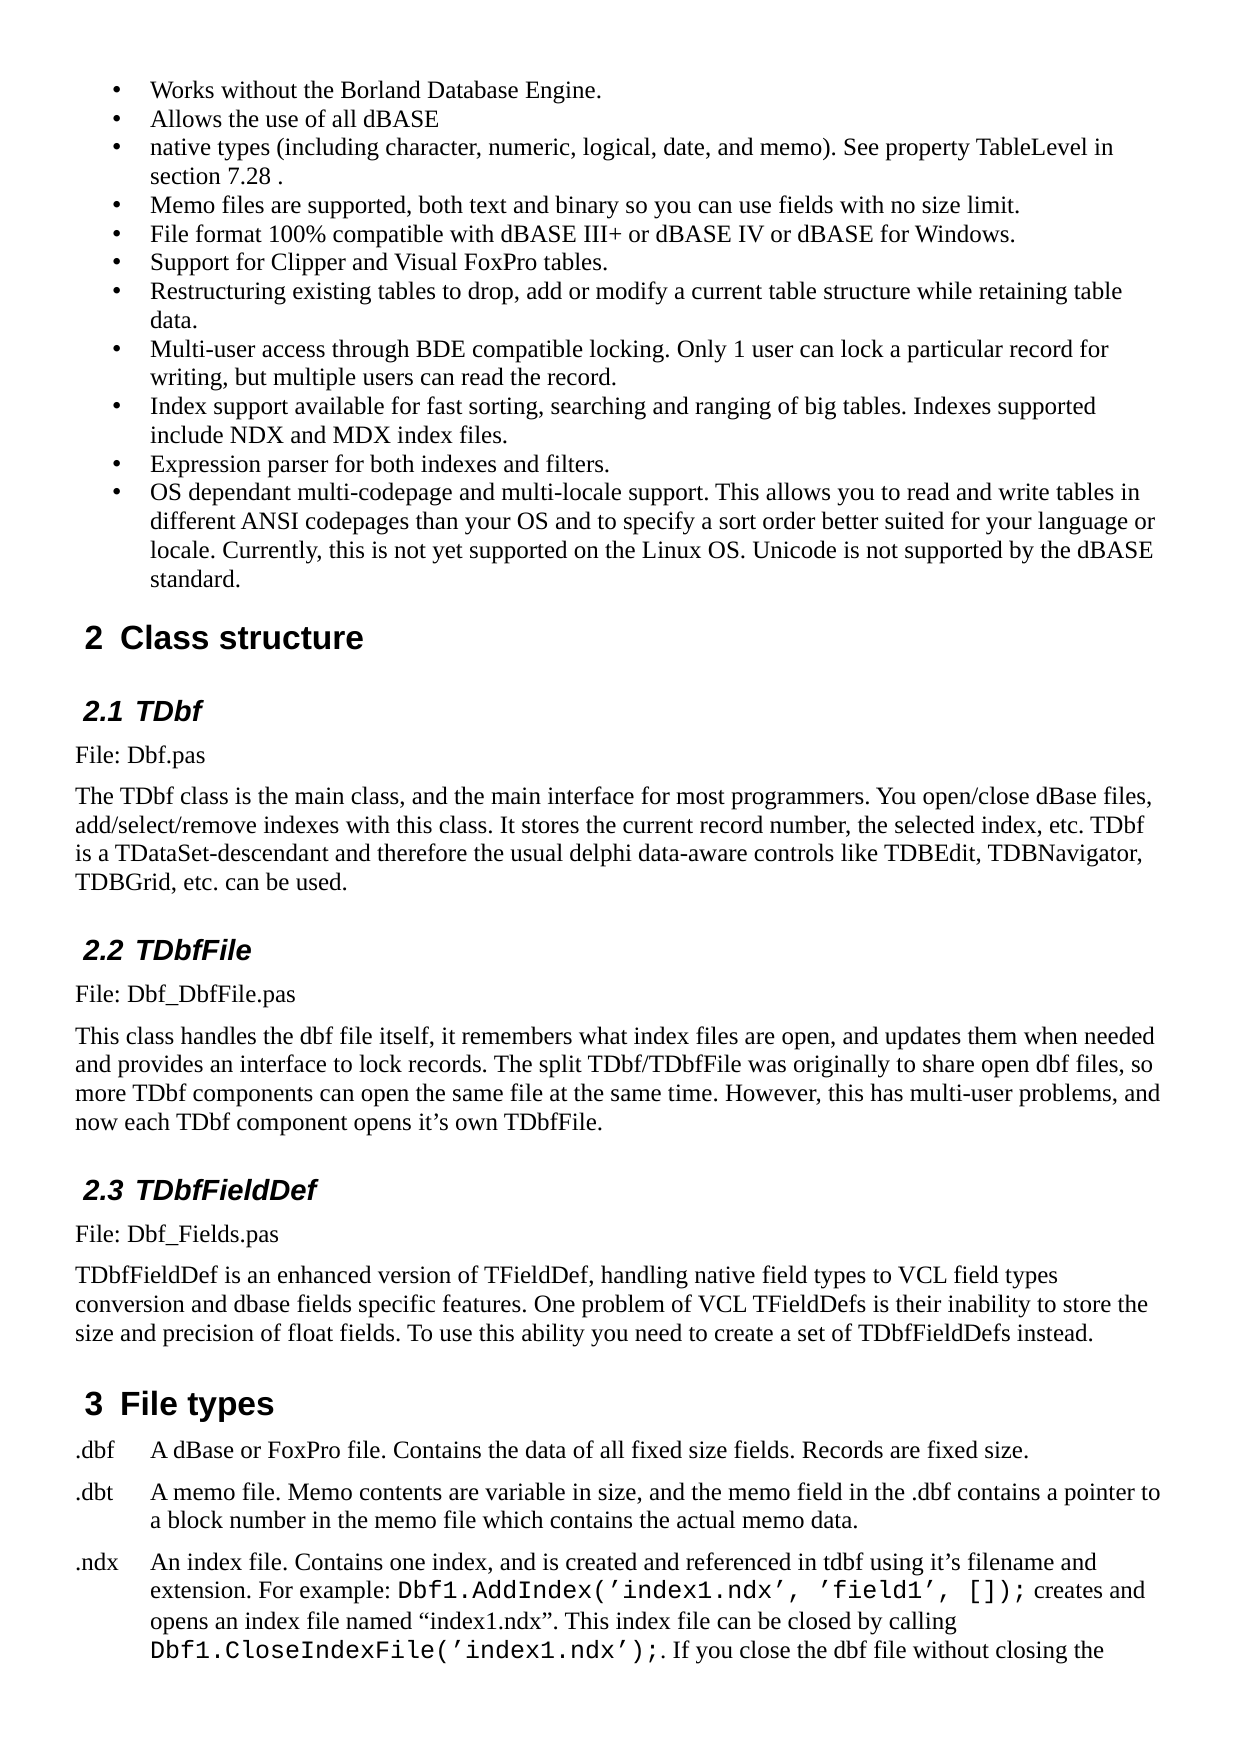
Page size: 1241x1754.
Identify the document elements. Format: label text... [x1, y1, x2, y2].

text File: Dbf_DbfFile.pas [75, 979, 1165, 1008]
subtitle TDbfFile [75, 933, 1165, 967]
list OS dependant multi-codepage and multi-locale support. This allows you to read and write tables in different ANSI codepages than your OS and to specify a sort order better suited for your language or locale. Currently, this is not yet supported on the Linux OS. Unicode is not supported by the dBASE standard. [112, 477, 1165, 592]
list Support for Clipper and Visual FoxPro tables. [112, 247, 1165, 276]
text .dbf A dBase or FoxPro file. Contains the data of all fixed size fields. Records are fixed size. [75, 1435, 1165, 1464]
list Works without the Borland Database Engine. [112, 75, 1165, 104]
text The TDbf class is the main class, and the main interface for most programmers. You open/close dBase files, add/select/remove indexes with this class. It stores the current record number, the selected index, etc. TDbf is a TDataSet-descendant and therefore the usual delphi data-aware controls like TDBEdit, TDBNavigator, TDBGrid, etc. can be used. [75, 781, 1165, 896]
list Index support available for fast sorting, searching and ranging of big tables. Indexes supported include NDX and MDX index files. [112, 391, 1165, 449]
text .dbt A memo file. Memo contents are variable in size, and the memo field in the .dbf contains a pointer to a block number in the memo file which contains the actual memo data. [75, 1477, 1165, 1534]
subtitle TDbfFieldDef [75, 1173, 1165, 1207]
list File format 100% compatible with dBASE III+ or dBASE IV or dBASE for Windows. [112, 219, 1165, 247]
subtitle Class structure [75, 617, 1165, 656]
list Expression parser for both indexes and filters. [112, 449, 1165, 477]
text TDbfFieldDef is an enhanced version of TFieldDef, handling native field types to VCL field types conversion and dbase fields specific features. One problem of VCL TFieldDefs is their inability to store the size and precision of float fields. To use this ability you need to create a set of TDbfFieldDefs instead. [75, 1261, 1165, 1347]
list Restructuring existing tables to drop, add or modify a current table structure while retaining table data. [112, 276, 1165, 334]
text .ndx An index file. Contains one index, and is created and referenced in tdbf using it’s filename and extension. For example: Dbf1.AddIndex(’index1.ndx’, ’field1’, []); creates and opens an index file named “index1.ndx”. This index file can be closed by calling Dbf1.CloseIndexFile(’index1.ndx’);. If you close the dbf file without closing the [75, 1547, 1165, 1666]
list native types (including character, numeric, logical, date, and memo). See property TableLevel in section 7.28 . [112, 132, 1165, 190]
list Multi-user access through BDE compatible locking. Only 1 user can lock a particular record for writing, but multiple users can read the record. [112, 334, 1165, 391]
subtitle TDbf [75, 694, 1165, 727]
list Allows the use of all dBASE [112, 104, 1165, 132]
text File: Dbf_Fields.pas [75, 1219, 1165, 1248]
text This class handles the dbf file itself, it remembers what index files are open, and updates them when needed and provides an interface to lock records. The split TDbf/TDbfFile was originally to share open dbf files, so more TDbf components can open the same file at the same time. However, this has multi-user problems, and now each TDbf component opens it’s own TDbfFile. [75, 1021, 1165, 1136]
text File: Dbf.pas [75, 740, 1165, 768]
list Memo files are supported, both text and binary so you can use fields with no size limit. [112, 190, 1165, 219]
subtitle File types [75, 1384, 1165, 1423]
